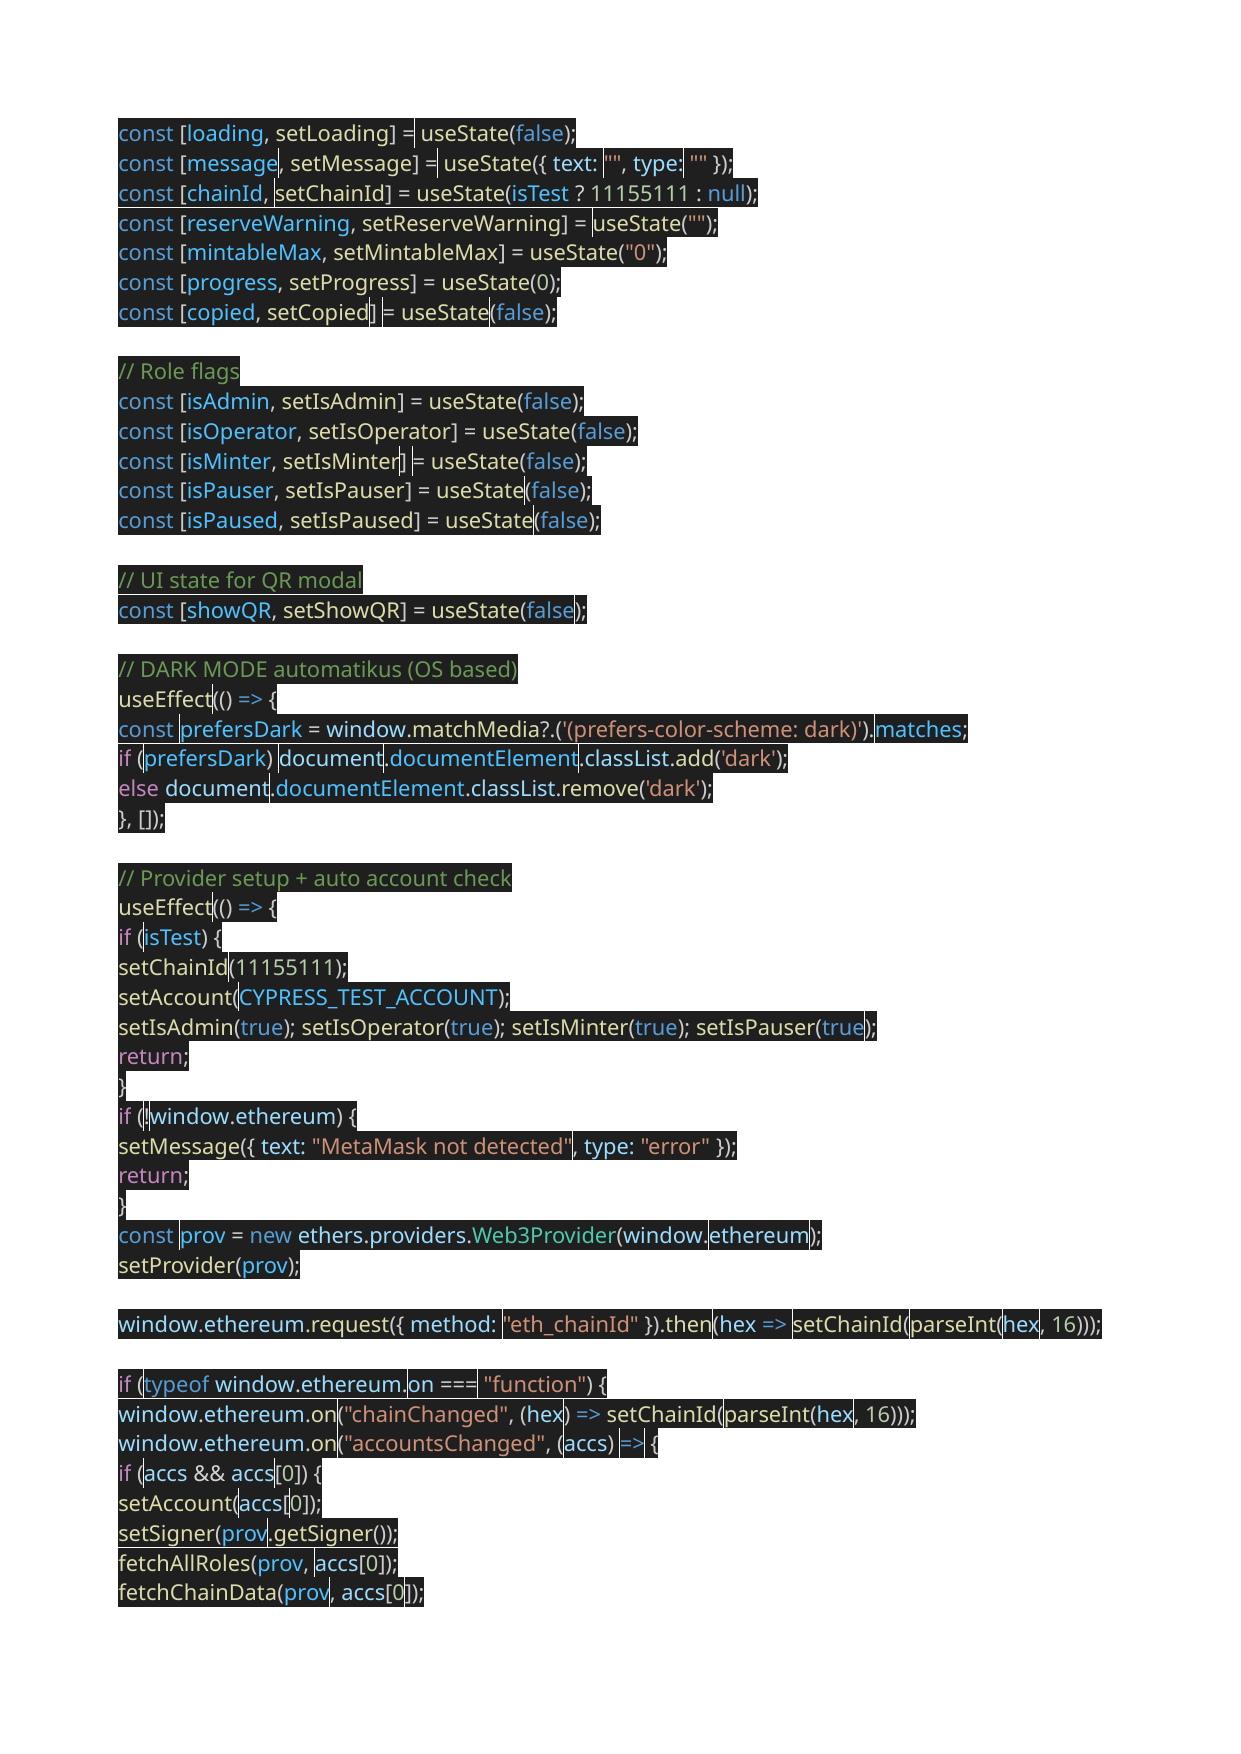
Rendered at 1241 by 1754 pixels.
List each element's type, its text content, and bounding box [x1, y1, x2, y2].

text useEffect(() => { [118, 892, 1122, 922]
text } [118, 1190, 1122, 1220]
text fetchChainData(prov, accs[0]); [118, 1577, 1122, 1607]
text } [118, 1071, 1122, 1101]
text if (accs && accs[0]) { [118, 1458, 1122, 1488]
text window.ethereum.on("accountsChanged", (accs) => { [118, 1428, 1122, 1458]
text const [isPauser, setIsPauser] = useState(false); [118, 476, 1122, 505]
text setAccount(accs[0]); [118, 1488, 1122, 1518]
text const [isPaused, setIsPaused] = useState(false); [118, 505, 1122, 535]
text // Role flags [118, 356, 1122, 386]
text }, []); [118, 803, 1122, 833]
text const [showQR, setShowQR] = useState(false); [118, 594, 1122, 624]
text if (!window.ethereum) { [118, 1101, 1122, 1131]
text // UI state for QR modal [118, 565, 1122, 594]
text else document.documentElement.classList.remove('dark'); [118, 773, 1122, 803]
text if (typeof window.ethereum.on === "function") { [118, 1369, 1122, 1398]
text const [progress, setProgress] = useState(0); [118, 267, 1122, 297]
text setAccount(CYPRESS_TEST_ACCOUNT); [118, 982, 1122, 1011]
text setChainId(11155111); [118, 952, 1122, 982]
text const [copied, setCopied] = useState(false); [118, 297, 1122, 327]
text // DARK MODE automatikus (OS based) [118, 654, 1122, 684]
text const [isMinter, setIsMinter] = useState(false); [118, 446, 1122, 476]
text return; [118, 1160, 1122, 1190]
text const [loading, setLoading] = useState(false); [118, 118, 1122, 148]
text // Provider setup + auto account check [118, 862, 1122, 892]
text useEffect(() => { [118, 684, 1122, 714]
text const prefersDark = window.matchMedia?.('(prefers-color-scheme: dark)').matches; [118, 714, 1122, 743]
text const [isAdmin, setIsAdmin] = useState(false); [118, 386, 1122, 416]
text const [reserveWarning, setReserveWarning] = useState(""); [118, 207, 1122, 237]
text return; [118, 1041, 1122, 1071]
text setSigner(prov.getSigner()); [118, 1518, 1122, 1547]
text setProvider(prov); [118, 1250, 1122, 1279]
text window.ethereum.request({ method: "eth_chainId" }).then(hex => setChainId(parseInt(hex, 16))); [118, 1309, 1122, 1339]
text const [message, setMessage] = useState({ text: "", type: "" }); [118, 148, 1122, 178]
text if (isTest) { [118, 922, 1122, 952]
text setIsAdmin(true); setIsOperator(true); setIsMinter(true); setIsPauser(true); [118, 1011, 1122, 1041]
text const [isOperator, setIsOperator] = useState(false); [118, 416, 1122, 446]
text const prov = new ethers.providers.Web3Provider(window.ethereum); [118, 1220, 1122, 1250]
text setMessage({ text: "MetaMask not detected", type: "error" }); [118, 1131, 1122, 1160]
text const [mintableMax, setMintableMax] = useState("0"); [118, 237, 1122, 267]
text window.ethereum.on("chainChanged", (hex) => setChainId(parseInt(hex, 16))); [118, 1398, 1122, 1428]
text fetchAllRoles(prov, accs[0]); [118, 1547, 1122, 1577]
text const [chainId, setChainId] = useState(isTest ? 11155111 : null); [118, 178, 1122, 207]
text if (prefersDark) document.documentElement.classList.add('dark'); [118, 743, 1122, 773]
